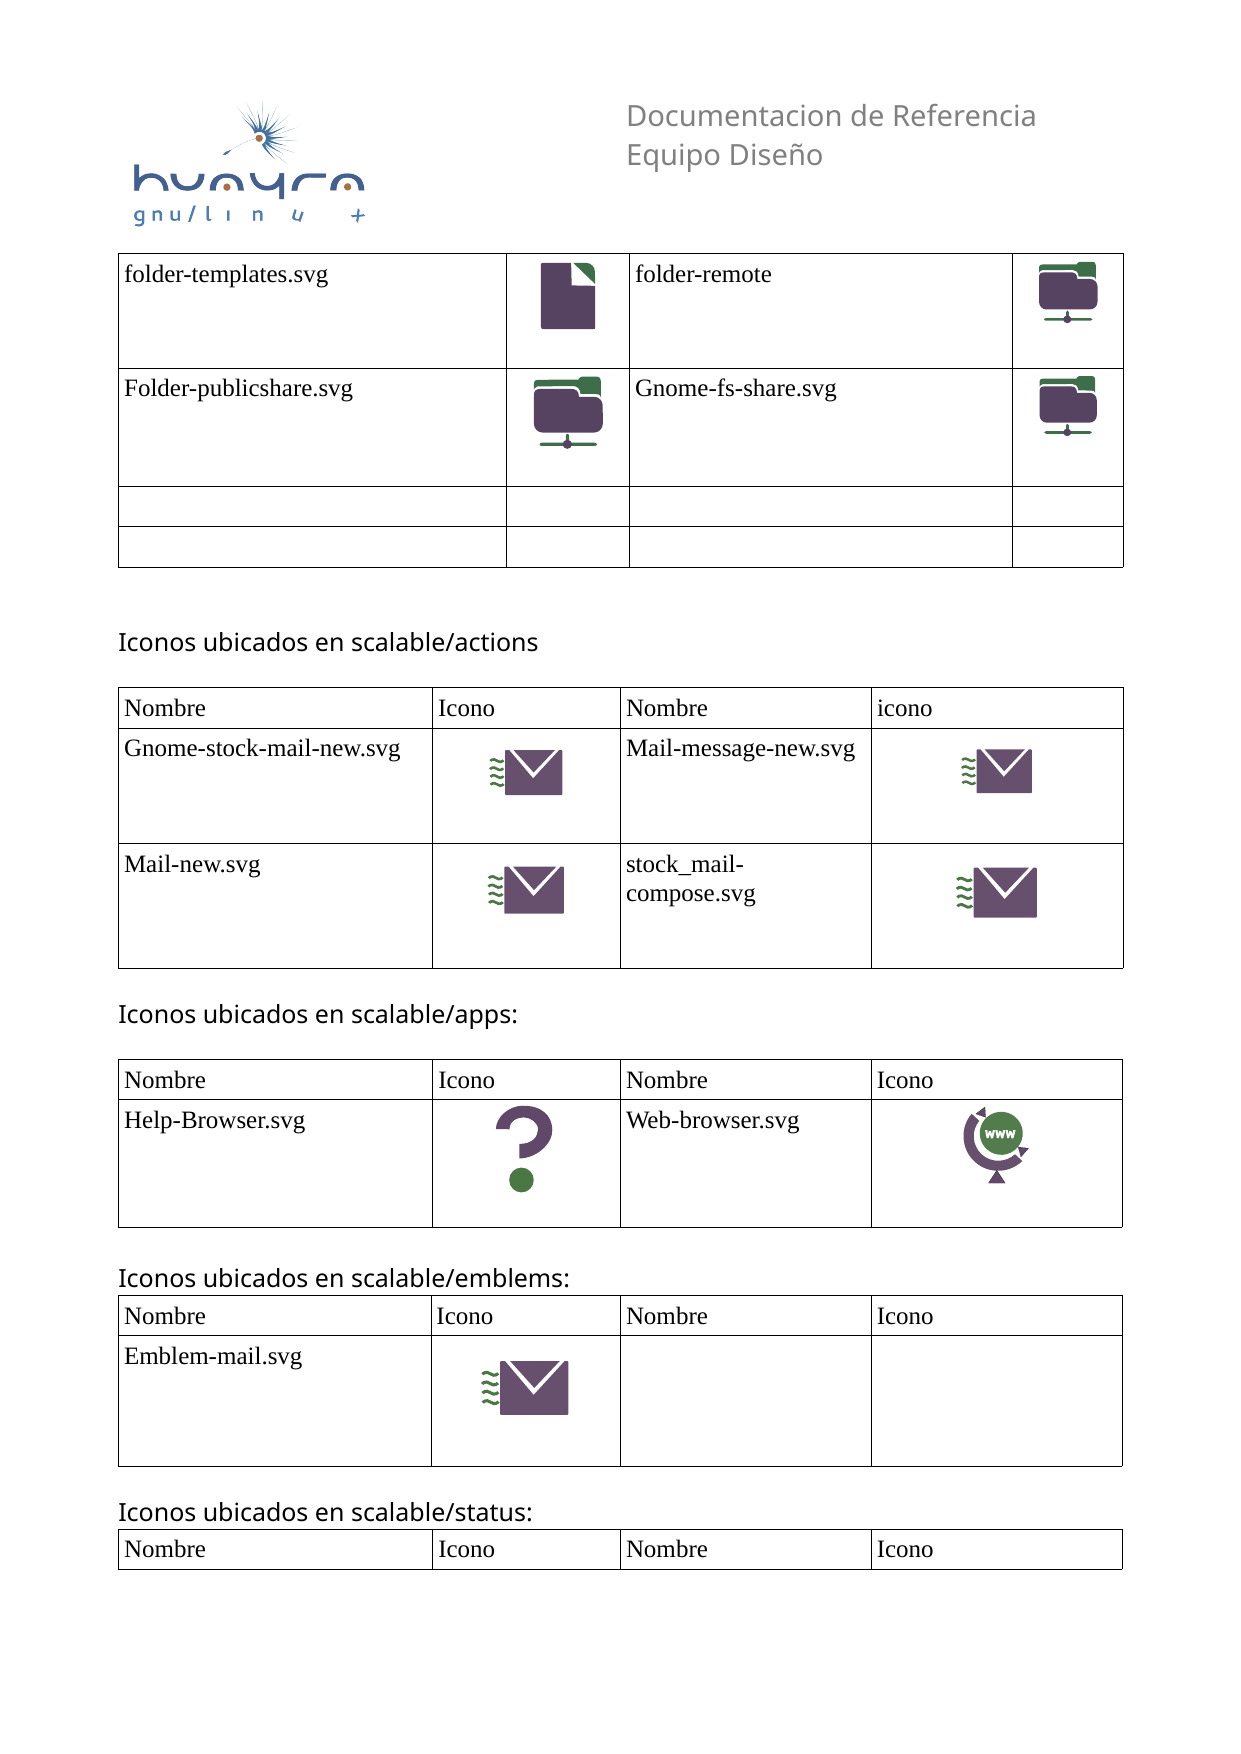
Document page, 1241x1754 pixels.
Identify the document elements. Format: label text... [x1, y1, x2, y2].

table_cell [119, 487, 506, 526]
table_header Nombre [119, 1296, 431, 1335]
table_cell [1013, 527, 1123, 567]
table_cell [432, 1336, 620, 1466]
table_header Icono [872, 1530, 1122, 1569]
table_header Icono [432, 1296, 620, 1335]
table_header Icono [433, 1060, 620, 1099]
table_header Icono [433, 688, 620, 727]
table_cell Gnome-fs-share.svg [630, 369, 1012, 486]
table_cell [630, 487, 1012, 526]
text Iconos ubicados en scalable/status: [118, 1495, 1122, 1529]
table_cell Gnome-stock-mail-new.svg [119, 729, 432, 843]
table_header Icono [872, 1296, 1122, 1335]
table_header Nombre [621, 1060, 871, 1099]
table_cell [872, 729, 1123, 843]
table_cell [872, 844, 1123, 967]
table_cell folder-remote [630, 254, 1012, 367]
table_header icono [872, 688, 1123, 727]
table_header Icono [872, 1060, 1122, 1099]
table_cell Web-browser.svg [621, 1100, 871, 1227]
table_header Nombre [621, 688, 871, 727]
table_cell Help-Browser.svg [119, 1100, 432, 1227]
table_cell [507, 487, 629, 526]
table_cell [433, 1100, 620, 1227]
table_cell Mail-new.svg [119, 844, 432, 967]
table_header Icono [433, 1530, 620, 1569]
table_header Nombre [119, 1530, 432, 1569]
table_cell [507, 369, 629, 486]
picture [123, 94, 373, 233]
table_cell stock_mail-compose.svg [621, 844, 871, 967]
table_cell [1013, 254, 1123, 367]
table_cell [1013, 487, 1123, 526]
table_cell [433, 729, 620, 843]
table_cell [433, 844, 620, 967]
table_cell folder-templates.svg [119, 254, 506, 367]
table_cell Mail-message-new.svg [621, 729, 871, 843]
table_cell [872, 1100, 1122, 1227]
table_header Nombre [119, 1060, 432, 1099]
text Iconos ubicados en scalable/emblems: [118, 1261, 1122, 1295]
table_cell [630, 527, 1012, 567]
table_cell [1013, 369, 1123, 486]
table_cell [119, 527, 506, 567]
table_cell Folder-publicshare.svg [119, 369, 506, 486]
table_cell [872, 1336, 1122, 1466]
table_cell [621, 1336, 871, 1466]
text Iconos ubicados en scalable/apps: [118, 996, 1122, 1030]
table_header Nombre [621, 1296, 871, 1335]
table_cell [507, 527, 629, 567]
text Iconos ubicados en scalable/actions [118, 624, 1122, 658]
table_cell Emblem-mail.svg [119, 1336, 431, 1466]
table_cell [507, 254, 629, 367]
table_header Nombre [119, 688, 432, 727]
table_header Nombre [621, 1530, 871, 1569]
